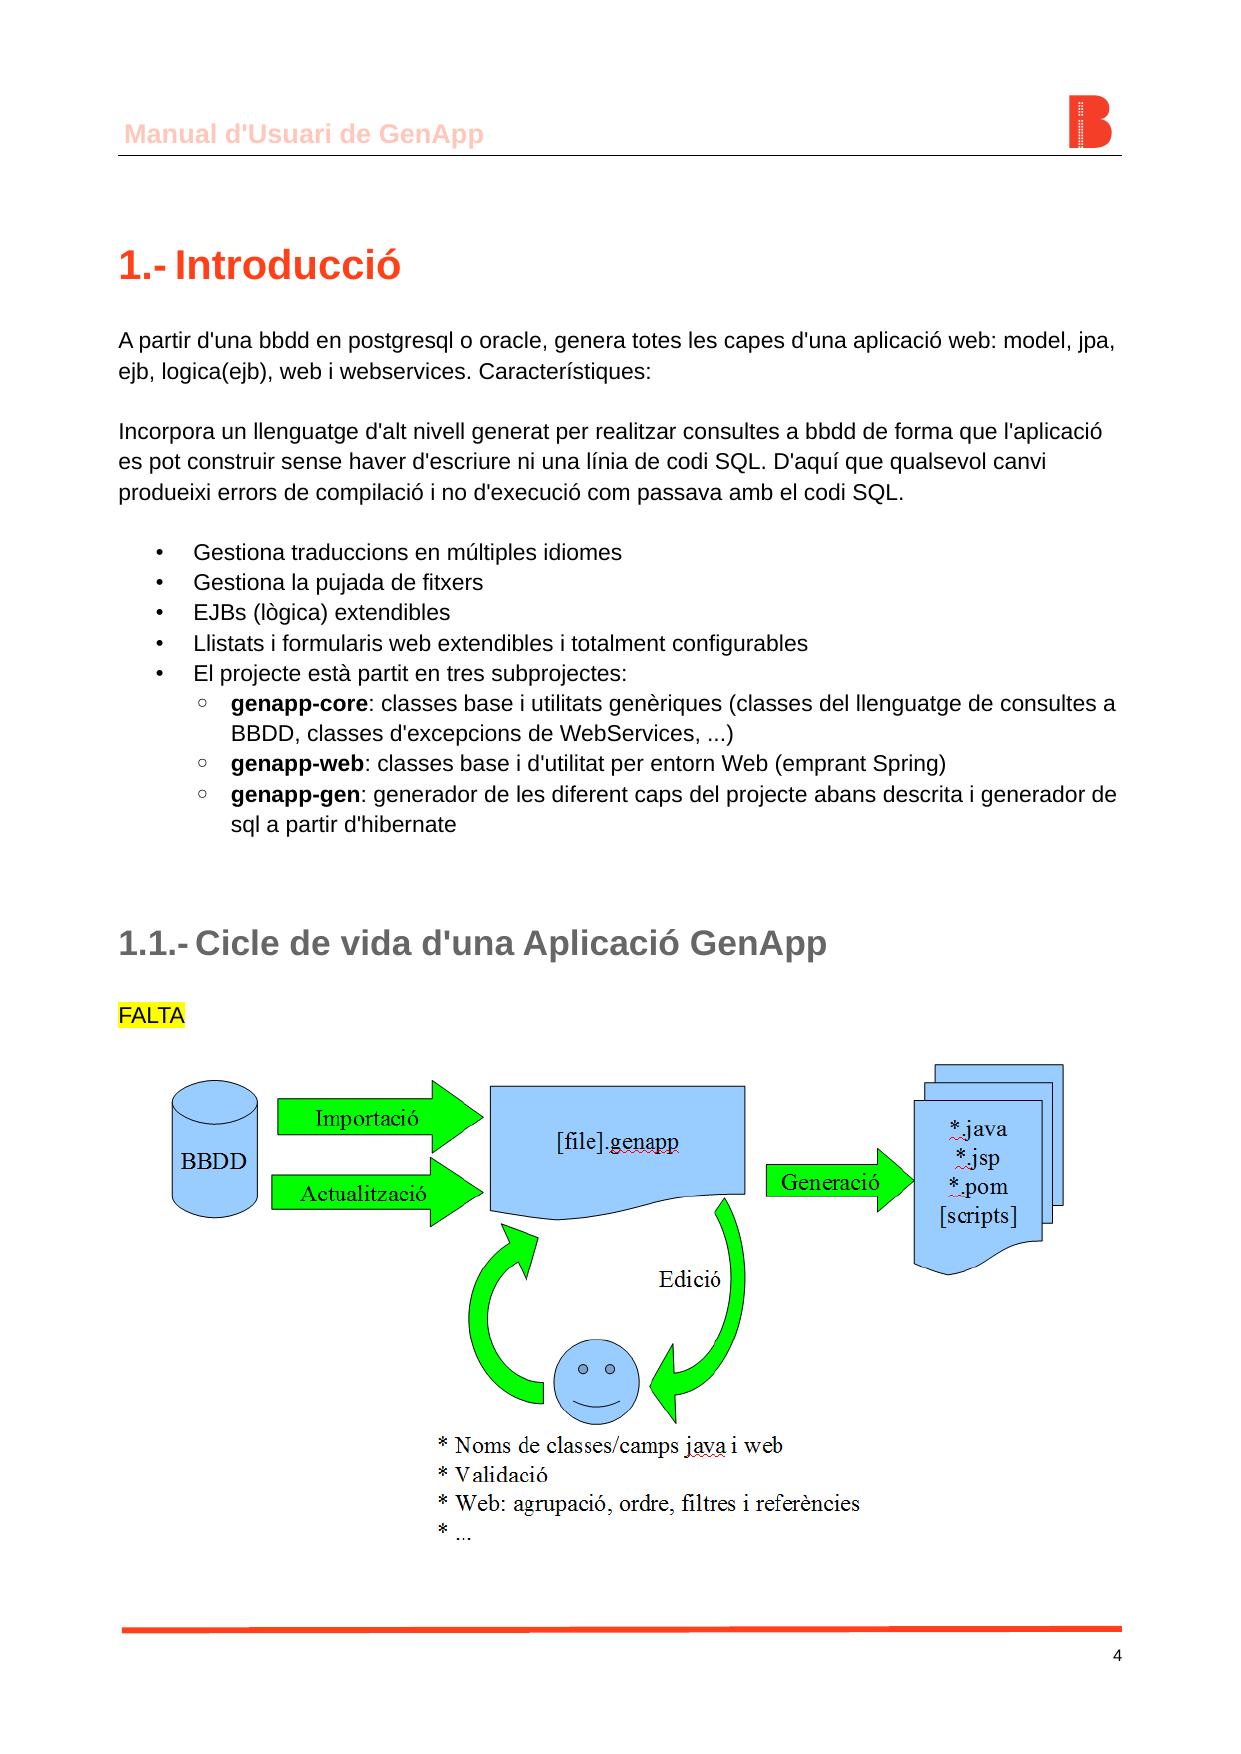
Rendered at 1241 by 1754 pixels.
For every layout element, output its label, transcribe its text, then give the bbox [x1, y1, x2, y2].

list Gestiona traduccions en múltiples idiomes [156, 539, 1122, 565]
text A partir d'una bbdd en postgresql o oracle, genera totes les capes d'una aplicació web: model, jpa, ejb, logica(ejb), web i webservices. Característiques: [118, 327, 1122, 384]
text Incorpora un llenguatge d'alt nivell generat per realitzar consultes a bbdd de forma que l'aplicació es pot construir sense haver d'escriure ni una línia de codi SQL. D'aquí que qualsevol canvi produeixi errors de compilació i no d'execució com passava amb el codi SQL. [118, 418, 1122, 505]
picture [150, 1055, 1091, 1553]
subtitle Introducció [118, 241, 1122, 289]
list genapp-core: classes base i utilitats genèriques (classes del llenguatge de consultes a BBDD, classes d'excepcions de WebServices, ...) [193, 690, 1122, 747]
picture [1063, 94, 1117, 150]
list Llistats i formularis web extendibles i totalment configurables [156, 629, 1122, 656]
list EJBs (lògica) extendibles [156, 599, 1122, 626]
text FALTA [118, 1002, 1122, 1028]
subtitle Cicle de vida d'una Aplicació GenApp [118, 923, 1122, 963]
list El projecte està partit en tres subprojectes: [156, 660, 1122, 686]
list genapp-web: classes base i d'utilitat per entorn Web (emprant Spring) [193, 750, 1122, 777]
list genapp-gen: generador de les diferent caps del projecte abans descrita i generador de sql a partir d'hibernate [193, 781, 1122, 837]
list Gestiona la pujada de fitxers [156, 569, 1122, 596]
